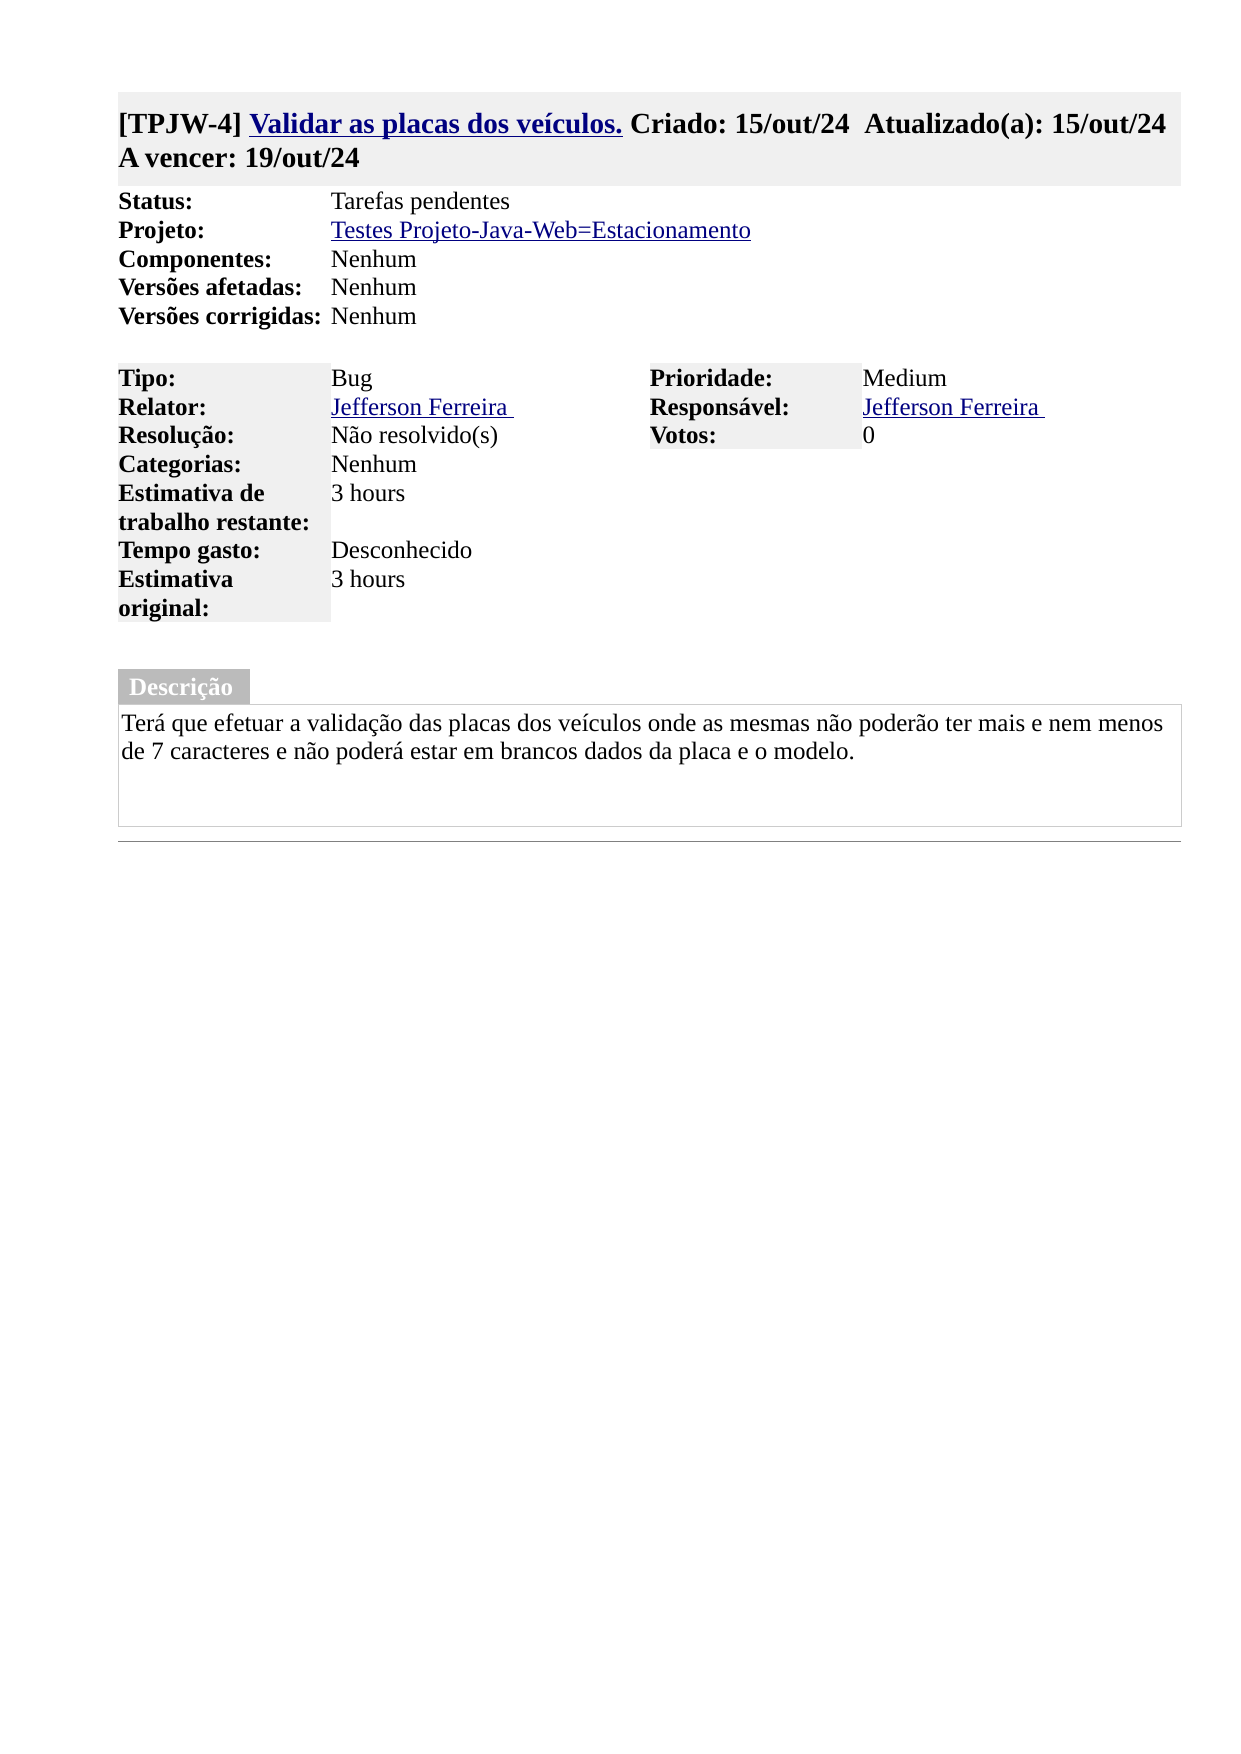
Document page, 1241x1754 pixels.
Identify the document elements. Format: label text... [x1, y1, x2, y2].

table_cell Versões corrigidas: [118, 301, 331, 330]
table_cell Nenhum [331, 301, 1181, 330]
table_cell 3 hours [331, 478, 1181, 536]
table_cell Nenhum [331, 273, 1181, 301]
table_cell Estimativa de trabalho restante: [118, 478, 331, 536]
table_cell Não resolvido(s) [331, 421, 649, 449]
table_cell Estimativa original: [118, 564, 331, 622]
table_header Terá que efetuar a validação das placas dos veículos onde as mesmas não poderão ter mais e nem menos de 7 caracteres e não poderá estar em brancos dados da placa e o modelo. [119, 705, 1181, 826]
table_cell Relator: [118, 392, 331, 421]
table_cell Responsável: [650, 392, 862, 421]
table_cell Versões afetadas: [118, 273, 331, 301]
table_cell 3 hours [331, 564, 1181, 622]
table_cell Resolução: [118, 421, 331, 449]
table_cell Jefferson Ferreira [862, 392, 1181, 421]
table_header Bug [331, 363, 649, 392]
table_cell Votos: [650, 421, 862, 449]
table_header Medium [862, 363, 1181, 392]
table_cell Jefferson Ferreira [331, 392, 649, 421]
table_header [250, 669, 1181, 704]
table_header [TPJW-4] Validar as placas dos veículos. Criado: 15/out/24 Atualizado(a): 15/out/24 A vencer: 19/out/24 [118, 92, 1181, 186]
table_cell Categorias: [118, 449, 331, 478]
table_header Prioridade: [650, 363, 862, 392]
table_cell Projeto: [118, 215, 331, 244]
table_header Tipo: [118, 363, 331, 392]
table_cell Tarefas pendentes [331, 186, 1181, 215]
table_cell Nenhum [331, 244, 1181, 272]
table_cell Componentes: [118, 244, 331, 272]
table_cell Status: [118, 186, 331, 215]
table_cell Testes Projeto-Java-Web=Estacionamento [331, 215, 1181, 244]
table_cell Nenhum [331, 449, 1181, 478]
table_cell Tempo gasto: [118, 536, 331, 564]
table_cell Desconhecido [331, 536, 1181, 564]
table_cell 0 [862, 421, 1181, 449]
table_header Descrição [118, 669, 250, 704]
